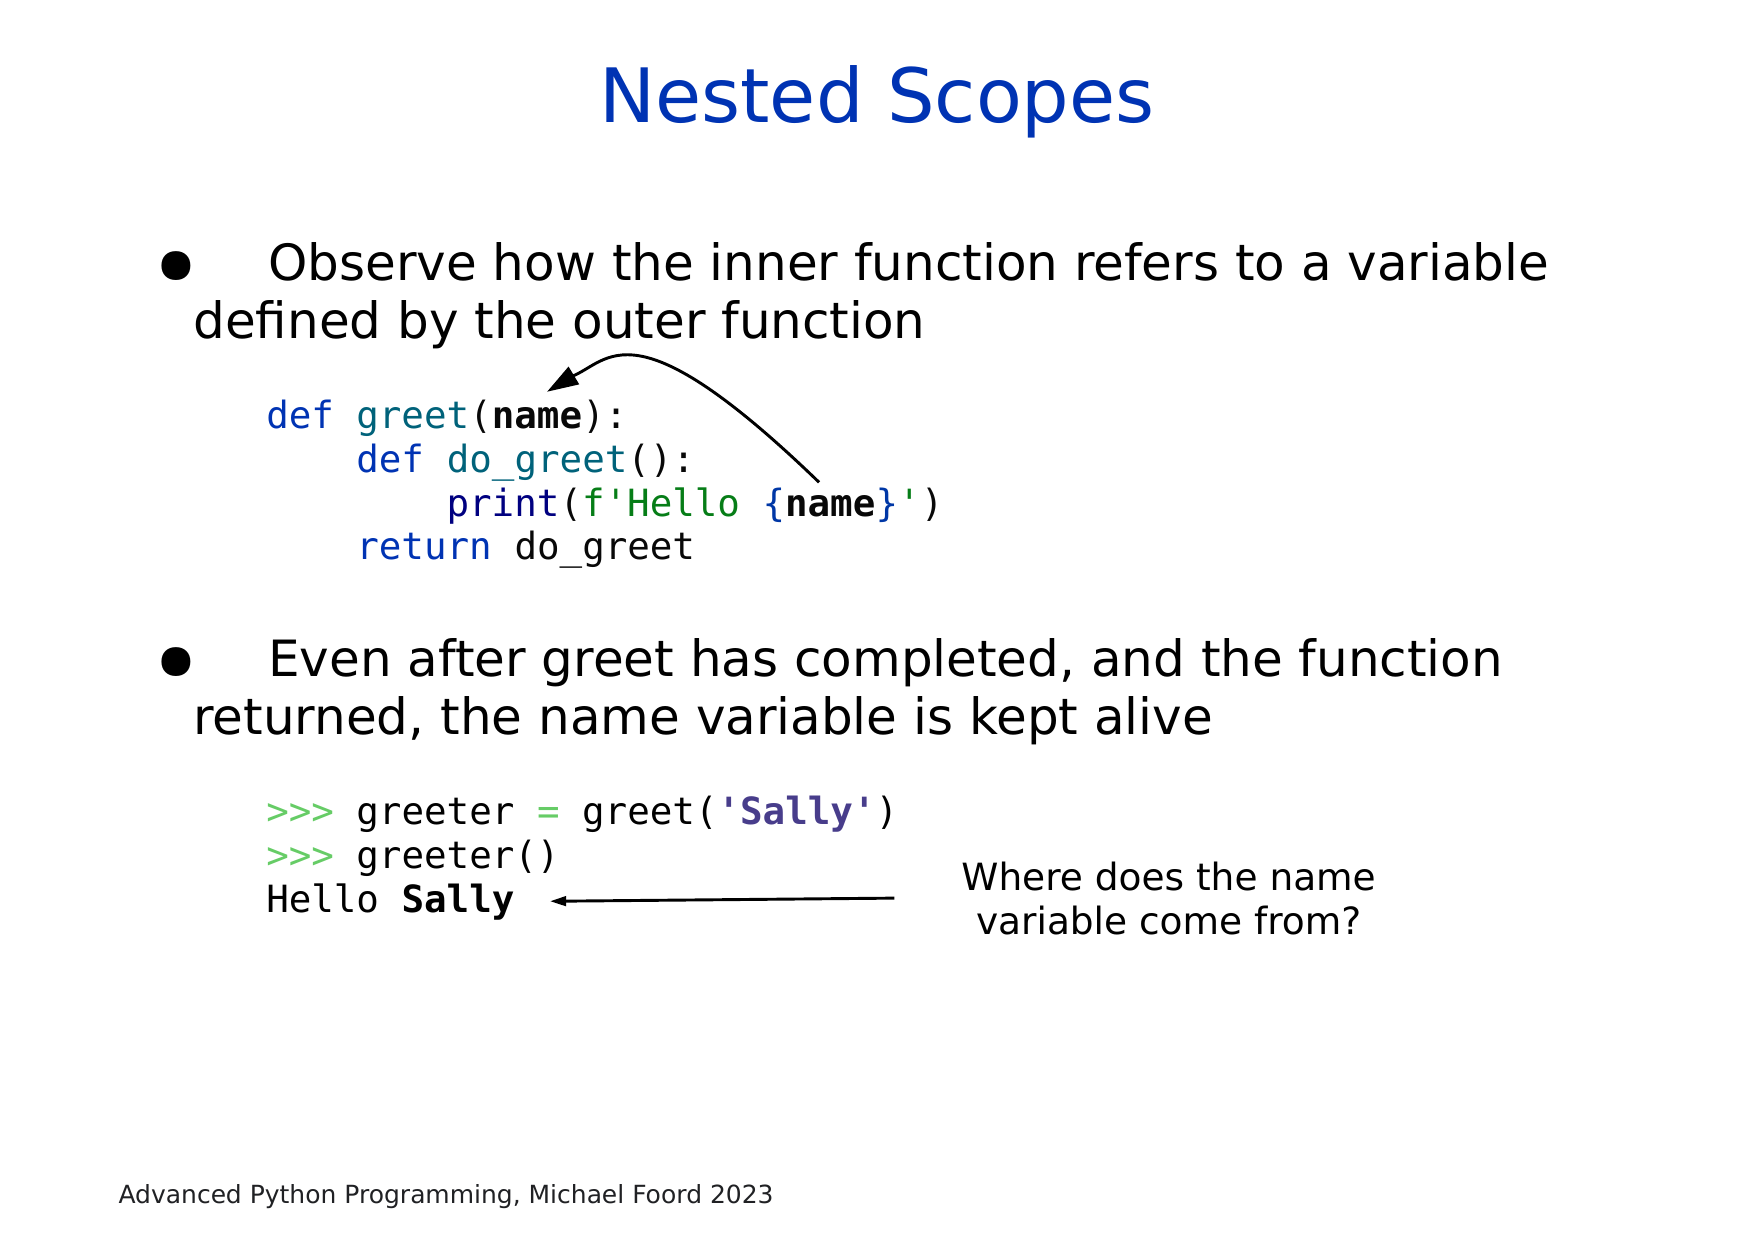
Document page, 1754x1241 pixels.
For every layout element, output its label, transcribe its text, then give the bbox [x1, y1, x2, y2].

text >>> greeter = greet('Sally') [266, 790, 1636, 833]
list Observe how the inner function refers to a variable defined by the outer function [156, 234, 1636, 350]
text Nested Scopes [118, 53, 1636, 140]
text Hello Sally [266, 877, 1636, 921]
text def greet(name): def do_greet(): print(f'Hello {name}') return do_greet [266, 394, 1636, 568]
text >>> greeter() [266, 833, 1636, 877]
list Even after greet has completed, and the function returned, the name variable is kept alive [156, 630, 1636, 746]
